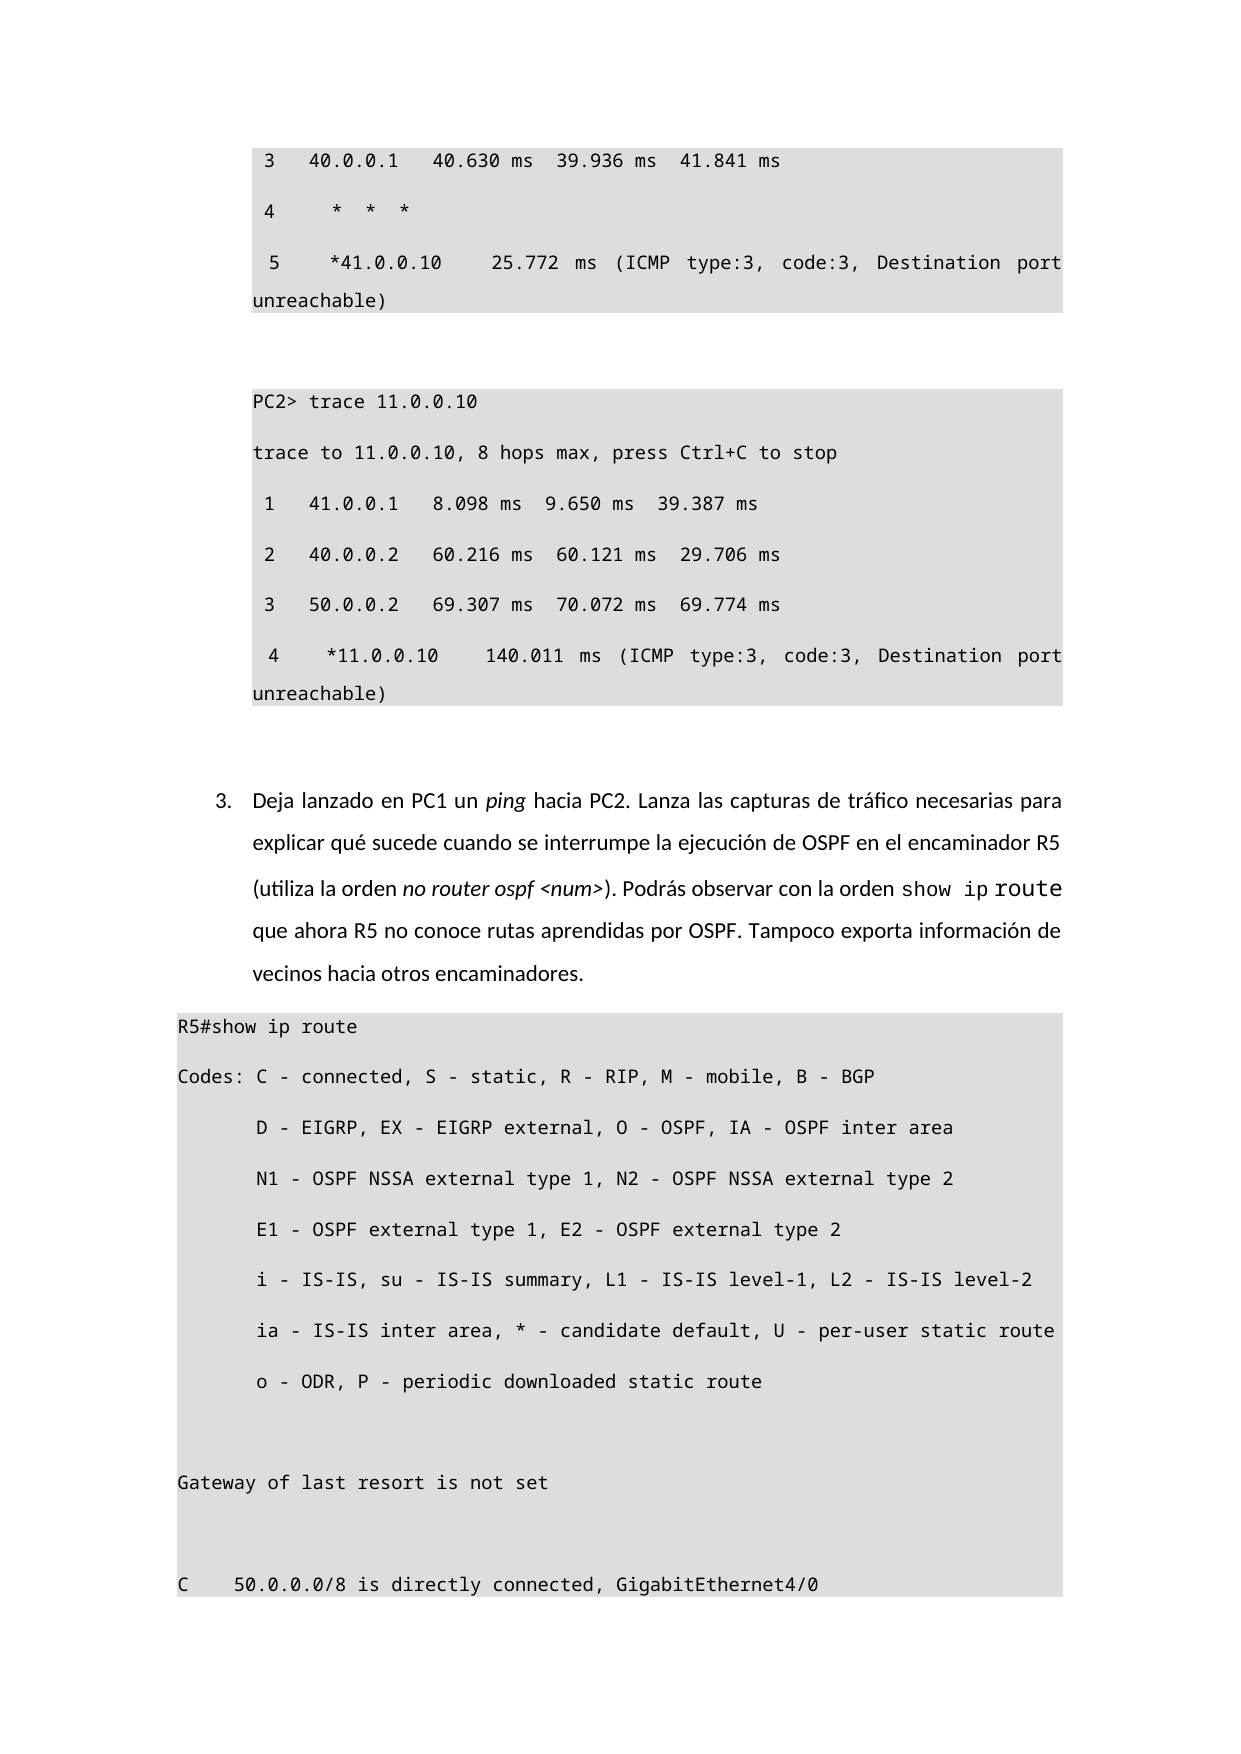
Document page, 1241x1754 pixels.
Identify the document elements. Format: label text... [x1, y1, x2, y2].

text E1 - OSPF external type 1, E2 - OSPF external type 2 [177, 1216, 1063, 1242]
text 2 40.0.0.2 60.216 ms 60.121 ms 29.706 ms [252, 541, 1063, 566]
text i - IS-IS, su - IS-IS summary, L1 - IS-IS level-1, L2 - IS-IS level-2 [177, 1267, 1063, 1292]
list Deja lanzado en PC1 un ping hacia PC2. Lanza las capturas de tráfico necesarias para explicar qué sucede cuando se interrumpe la ejecución de OSPF en el encaminador R5 (utiliza la orden no router ospf <num>). Podrás observar con la orden show ip route que ahora R5 no conoce rutas aprendidas por OSPF. Tampoco exporta información de vecinos hacia otros encaminadores. [215, 786, 1063, 987]
text Gateway of last resort is not set [177, 1470, 1063, 1495]
text 4 *11.0.0.10 140.011 ms (ICMP type:3, code:3, Destination port unreachable) [252, 642, 1063, 706]
text 3 50.0.0.2 69.307 ms 70.072 ms 69.774 ms [252, 592, 1063, 617]
text N1 - OSPF NSSA external type 1, N2 - OSPF NSSA external type 2 [177, 1165, 1063, 1191]
text Codes: C - connected, S - static, R - RIP, M - mobile, B - BGP [177, 1064, 1063, 1089]
text o - ODR, P - periodic downloaded static route [177, 1368, 1063, 1394]
text trace to 11.0.0.10, 8 hops max, press Ctrl+C to stop [252, 439, 1063, 465]
text D - EIGRP, EX - EIGRP external, O - OSPF, IA - OSPF inter area [177, 1114, 1063, 1140]
text PC2> trace 11.0.0.10 [252, 389, 1063, 414]
text C 50.0.0.0/8 is directly connected, GigabitEthernet4/0 [177, 1571, 1063, 1597]
text 4 * * * [252, 198, 1063, 224]
text 3 40.0.0.1 40.630 ms 39.936 ms 41.841 ms [252, 148, 1063, 173]
text R5#show ip route [177, 1013, 1063, 1039]
text 1 41.0.0.1 8.098 ms 9.650 ms 39.387 ms [252, 490, 1063, 516]
text 5 *41.0.0.10 25.772 ms (ICMP type:3, code:3, Destination port unreachable) [252, 249, 1063, 313]
text ia - IS-IS inter area, * - candidate default, U - per-user static route [177, 1317, 1063, 1343]
